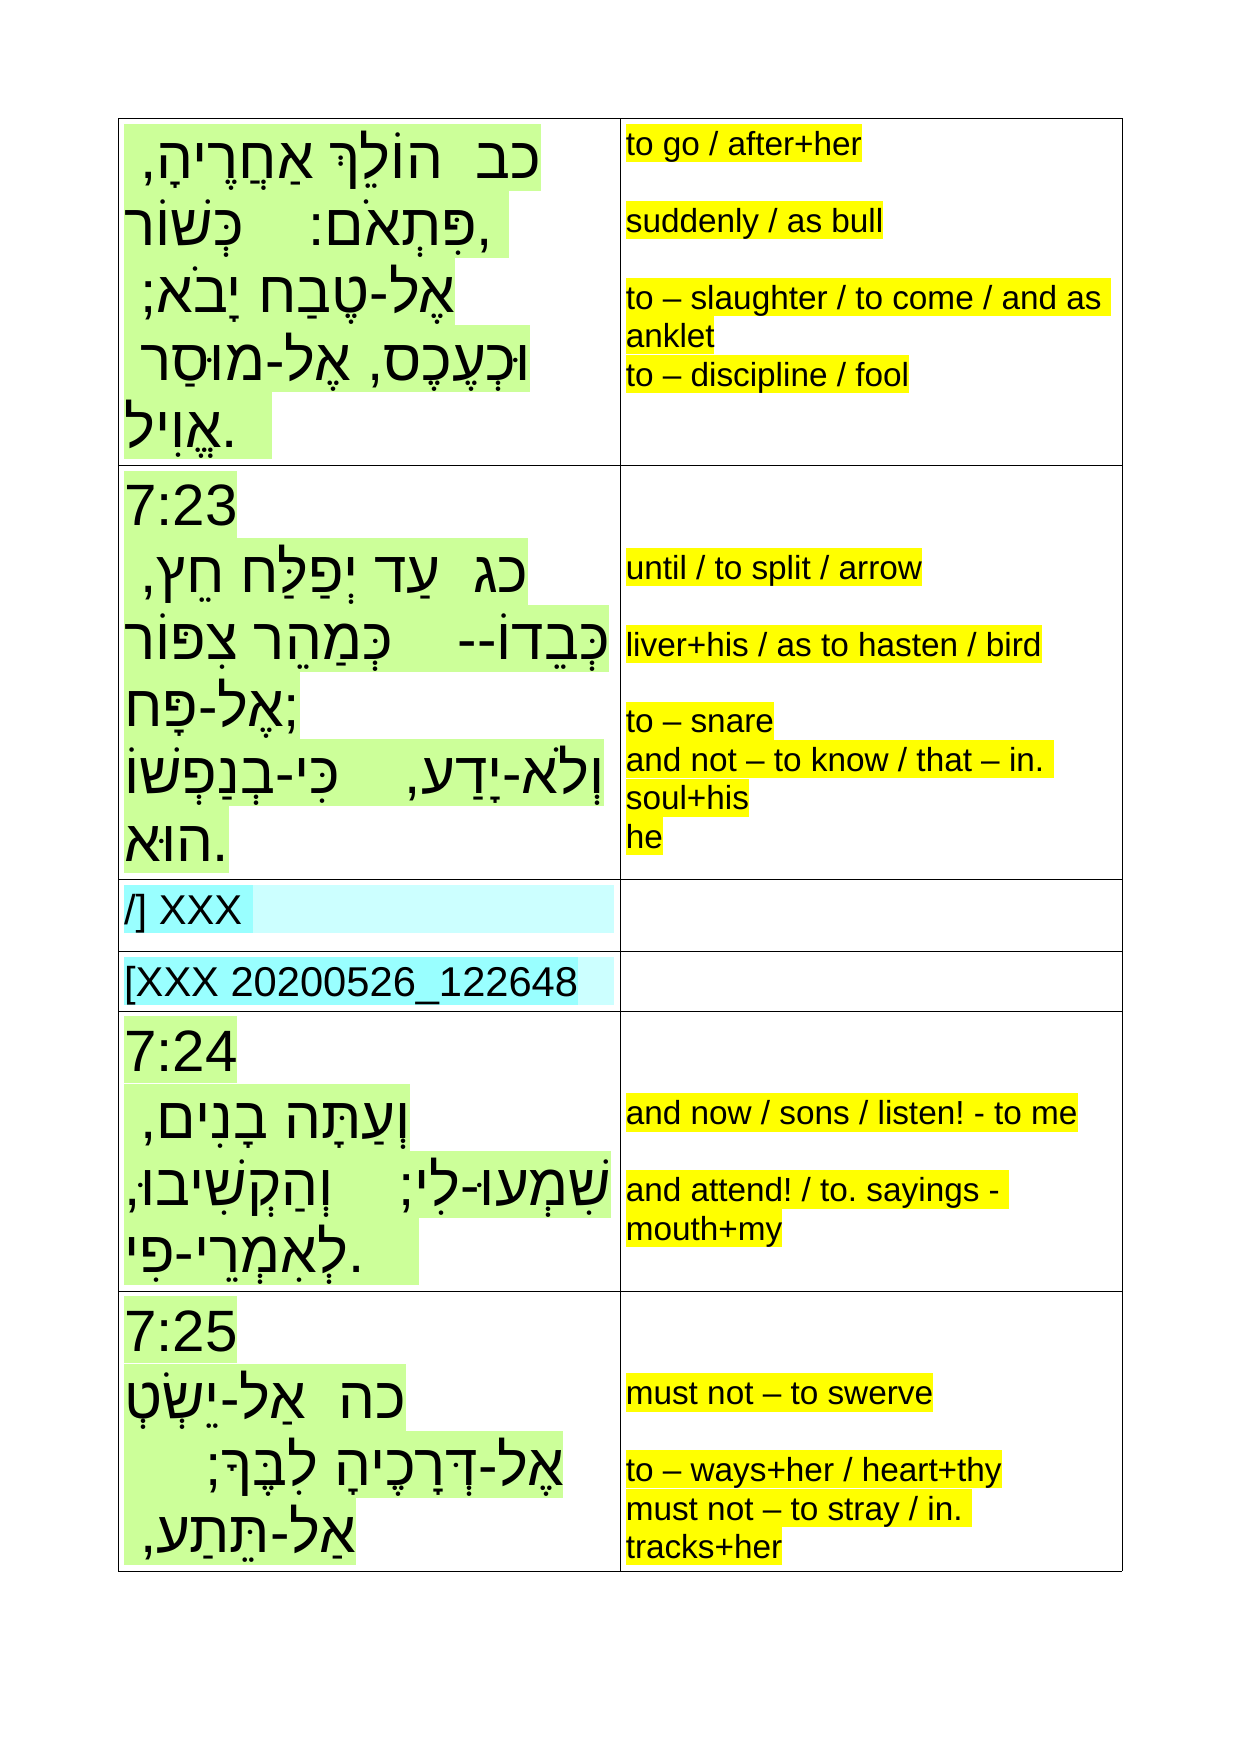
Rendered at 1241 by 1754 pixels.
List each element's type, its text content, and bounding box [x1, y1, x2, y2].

table_cell 7:23 כג עַד יְפַלַּח חֵץ, כְּבֵדוֹ-- כְּמַהֵר צִפּוֹר אֶל-פָּח; וְלֹא-יָדַע, כִּי-בְנַפְשׁוֹ הוּא. [119, 466, 620, 879]
table_cell 7:22 כב הוֹלֵךְ אַחֲרֶיהָ, פִּתְאֹם: כְּשׁוֹר, אֶל-טֶבַח יָבֹא; וּכְעֶכֶס, אֶל-מוּסַר אֱוִיל. [119, 119, 620, 465]
table_cell until / to split / arrow liver+his / as to hasten / bird to – snare and not – to know / that – in. soul+his he [621, 466, 1122, 879]
table_cell and now / sons / listen! - to me and attend! / to. sayings - mouth+my [621, 1012, 1122, 1291]
table_cell to go / after+her suddenly / as bull to – slaughter / to come / and as anklet to – discipline / fool [621, 119, 1122, 465]
table_cell /] XXX [119, 880, 620, 951]
table_cell [621, 952, 1122, 1011]
table_cell 7:25 כה אַל-יֵשְׂטְ אֶל-דְּרָכֶיהָ לִבֶּךָ; אַל-תֵּתַע, בִּנְתִיבוֹתֶיהָ. [119, 1292, 620, 1571]
table_cell must not – to swerve to – ways+her / heart+thy must not – to stray / in. tracks+her [621, 1292, 1122, 1571]
table_cell [XXX 20200526_122648 [119, 952, 620, 1011]
table_cell 7:24 וְעַתָּה בָנִים, שִׁמְעוּ-לִי; וְהַקְשִׁיבוּ, לְאִמְרֵי-פִי. [119, 1012, 620, 1291]
table_cell [621, 880, 1122, 951]
